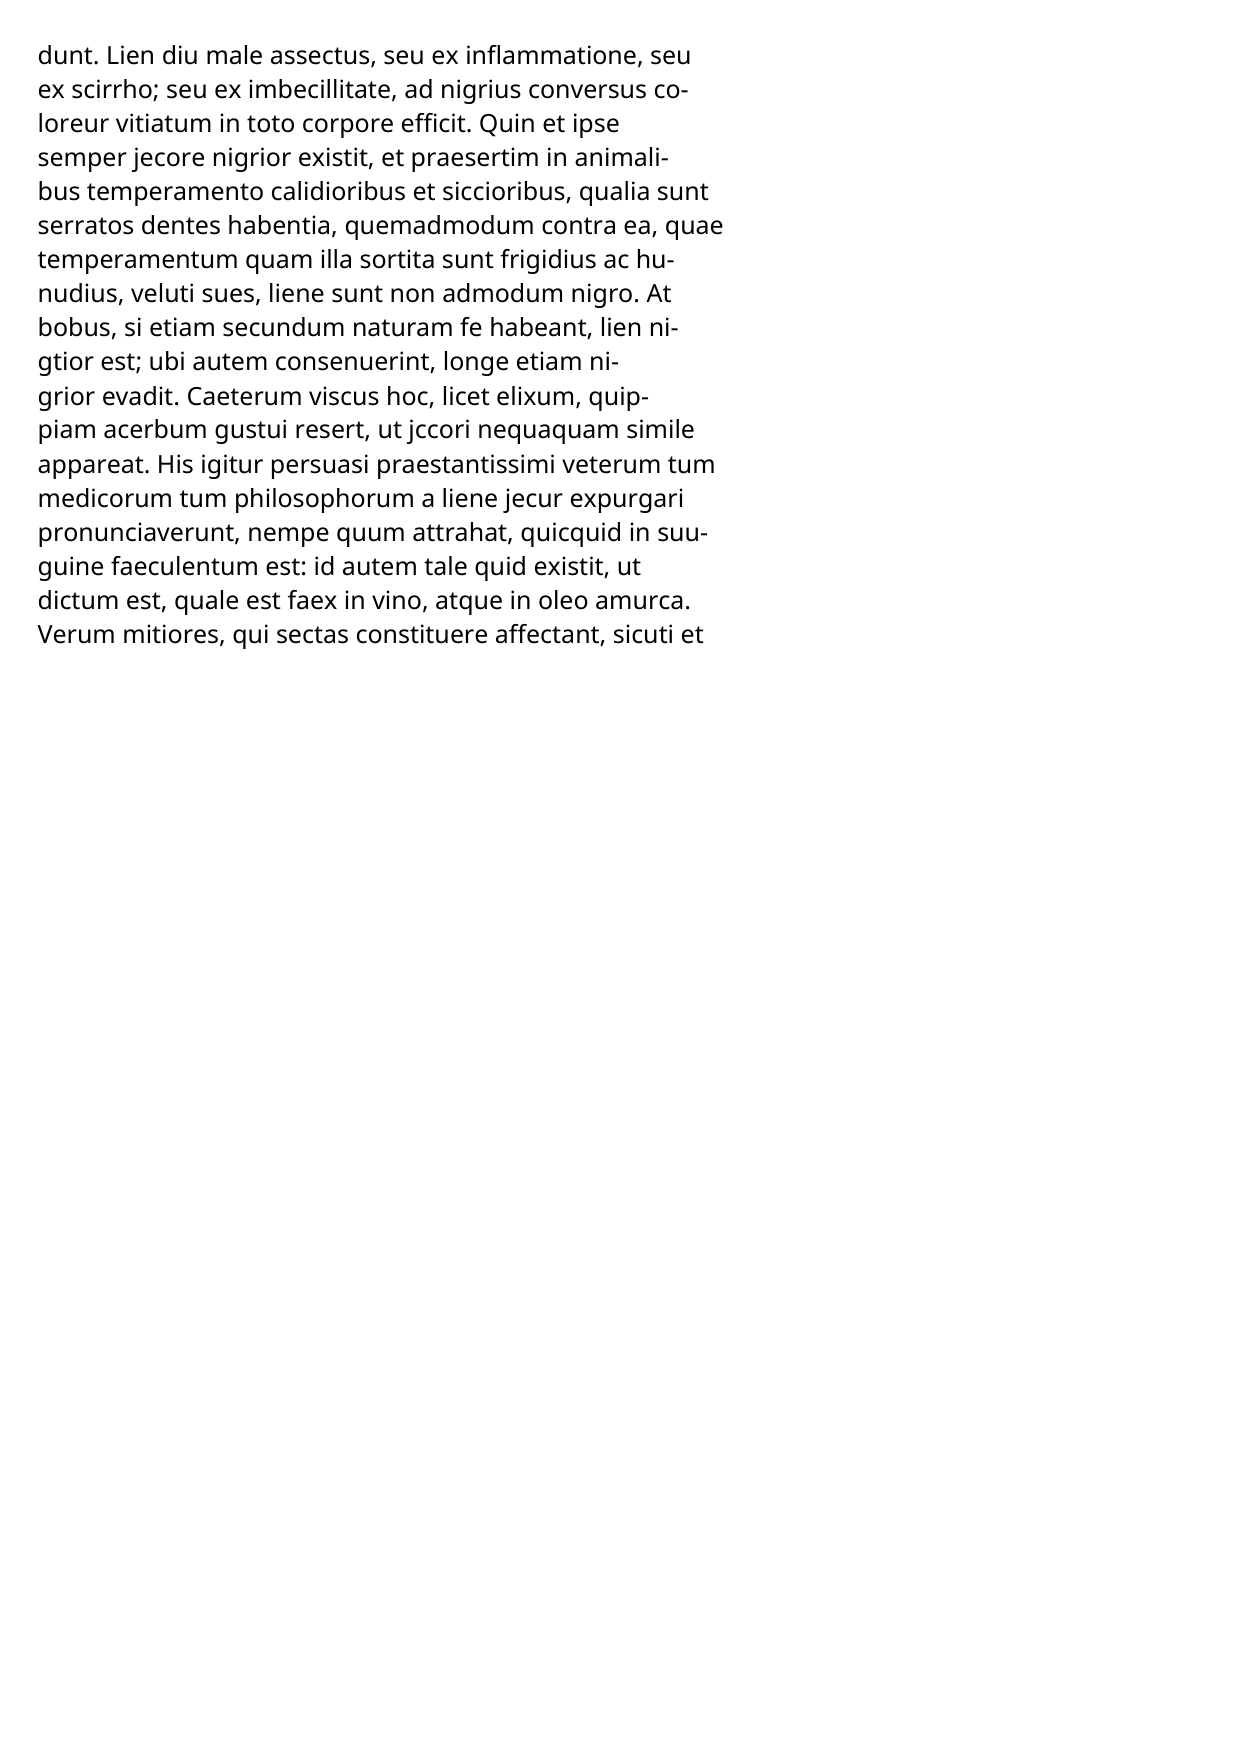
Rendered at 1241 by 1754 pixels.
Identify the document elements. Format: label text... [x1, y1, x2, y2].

text dunt. Lien diu male assectus, seu ex inflammatione, seu ex scirrho; seu ex imbecillitate, ad nigrius conversus co- loreur vitiatum in toto corpore efficit. Quin et ipse semper jecore nigrior existit, et praesertim in animali- bus temperamento calidioribus et siccioribus, qualia sunt serratos dentes habentia, quemadmodum contra ea, quae temperamentum quam illa sortita sunt frigidius ac hu- nudius, veluti sues, liene sunt non admodum nigro. At bobus, si etiam secundum naturam fe habeant, lien ni- gtior est; ubi autem consenuerint, longe etiam ni- grior evadit. Caeterum viscus hoc, licet elixum, quip- piam acerbum gustui resert, ut jccori nequaquam simile appareat. His igitur persuasi praestantissimi veterum tum medicorum tum philosophorum a liene jecur expurgari pronunciaverunt, nempe quum attrahat, quicquid in suu- guine faeculentum est: id autem tale quid existit, ut dictum est, quale est faex in vino, atque in oleo amurca. Verum mitiores, qui sectas constituere affectant, sicuti et [37, 37, 1203, 651]
